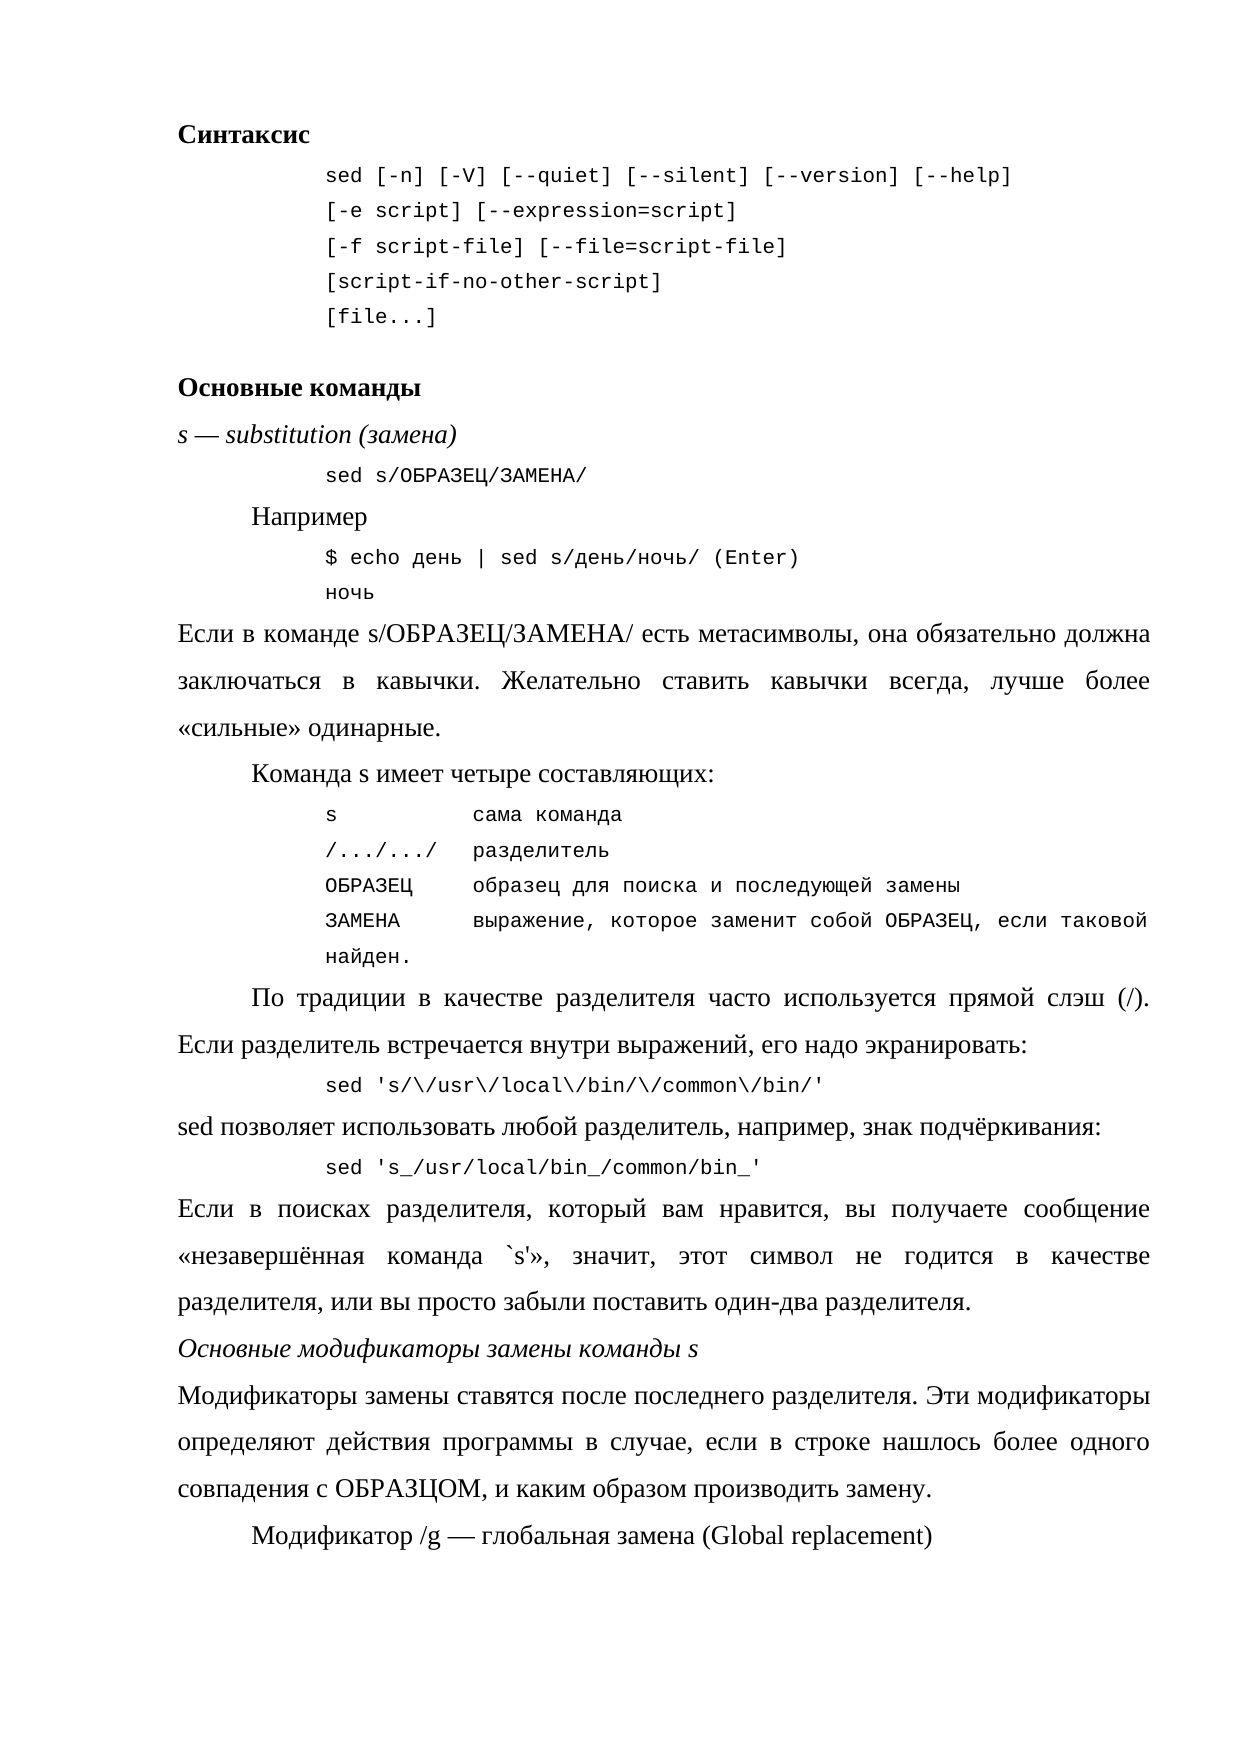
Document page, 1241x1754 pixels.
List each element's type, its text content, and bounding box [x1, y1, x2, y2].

text По традиции в качестве разделителя часто используется прямой слэш (/). Если разделитель встречается внутри выражений, его надо экранировать: [177, 981, 1152, 1059]
text [-f script-file] [--file=script-file] [325, 236, 1152, 259]
text sed [-n] [-V] [--quiet] [--silent] [--version] [--help] [325, 165, 1152, 188]
text ночь [325, 582, 1152, 606]
subtitle Основные модификаторы замены команды s [177, 1332, 1152, 1363]
text sed 's/\/usr\/local\/bin/\/common\/bin/' [325, 1075, 1152, 1098]
text Модификатор /g — глобальная замена (Global replacement) [177, 1519, 1152, 1550]
text sed позволяет использовать любой разделитель, например, знак подчёркивания: [177, 1110, 1152, 1141]
text ЗАМЕНА выражение, которое заменит собой ОБРАЗЕЦ, если таковой найден. [325, 911, 1152, 969]
text Модификаторы замены ставятся после последнего разделителя. Эти модификаторы определяют действия программы в случае, если в строке нашлось более одного совпадения с ОБРАЗЦОМ, и каким образом производить замену. [177, 1379, 1152, 1503]
text [-e script] [--expression=script] [325, 200, 1152, 224]
text Команда s имеет четыре составляющих: [177, 758, 1152, 789]
text sed s/ОБРАЗЕЦ/ЗАМЕНА/ [325, 465, 1152, 488]
subtitle Основные команды [177, 371, 1152, 402]
text /.../.../ разделитель [325, 840, 1152, 863]
text Например [177, 500, 1152, 531]
text sed 's_/usr/local/bin_/common/bin_' [325, 1157, 1152, 1180]
subtitle Синтаксис [177, 118, 1152, 149]
text [file...] [325, 306, 1152, 330]
text s сама команда [325, 804, 1152, 828]
text [script-if-no-other-script] [325, 271, 1152, 295]
text $ echo день | sed s/день/ночь/ (Enter) [325, 547, 1152, 570]
text Если в команде s/ОБРАЗЕЦ/ЗАМЕНА/ есть метасимволы, она обязательно должна заключаться в кавычки. Желательно ставить кавычки всегда, лучше более «сильные» одинарные. [177, 618, 1152, 742]
text ОБРАЗЕЦ образец для поиска и последующей замены [325, 875, 1152, 899]
text Если в поисках разделителя, который вам нравится, вы получаете сообщение «незавершённая команда `s'», значит, этот символ не годится в качестве разделителя, или вы просто забыли поставить один-два разделителя. [177, 1192, 1152, 1317]
subtitle s — substitution (замена) [177, 418, 1152, 449]
